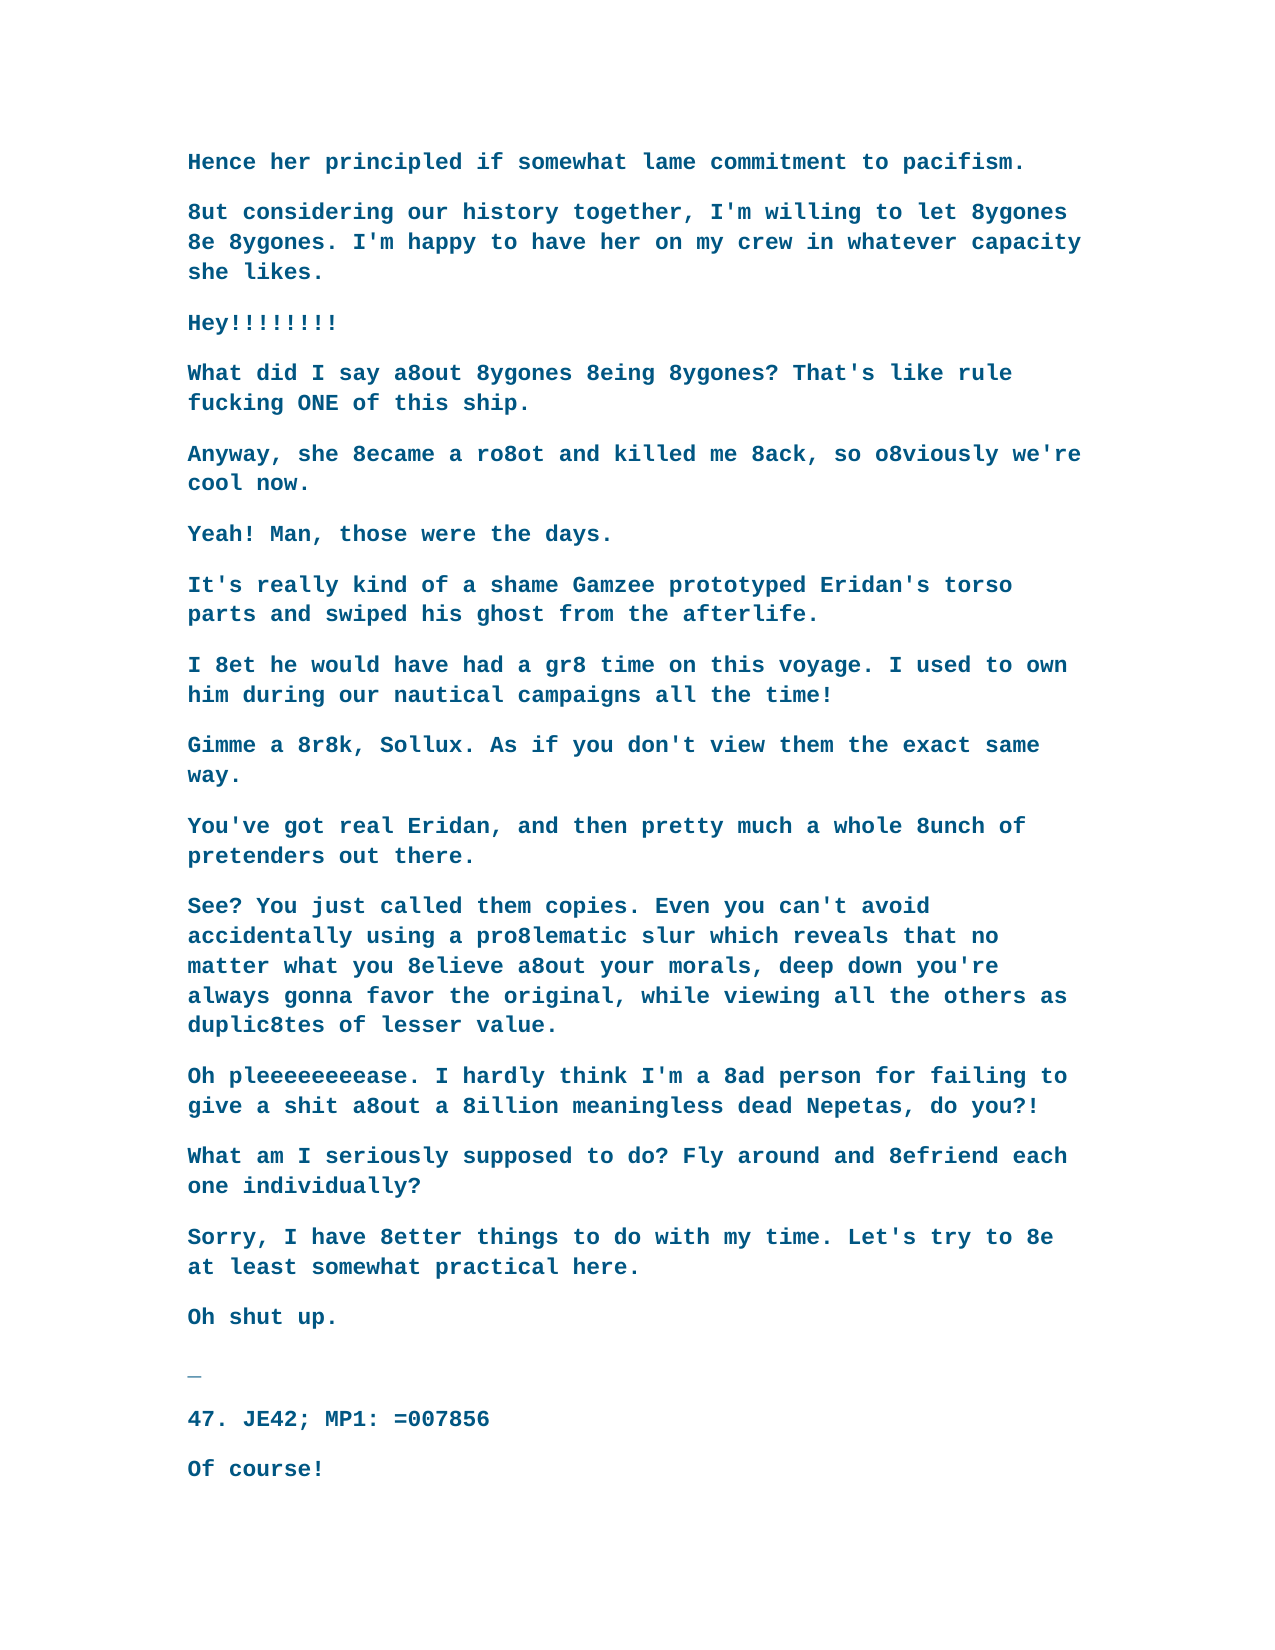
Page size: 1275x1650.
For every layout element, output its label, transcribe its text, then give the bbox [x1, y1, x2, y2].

text What did I say a8out 8ygones 8eing 8ygones? That's like rule fucking ONE of this ship. [187, 361, 1087, 417]
text What am I seriously supposed to do? Fly around and 8efriend each one individually? [187, 1145, 1087, 1201]
text Anyway, she 8ecame a ro8ot and killed me 8ack, so o8viously we're cool now. [187, 442, 1087, 498]
text Hey!!!!!!!! [187, 311, 1087, 337]
text I 8et he would have had a gr8 time on this voyage. I used to own him during our nautical campaigns all the time! [187, 653, 1087, 709]
text Oh shut up. [187, 1306, 1087, 1332]
text See? You just called them copies. Even you can't avoid accidentally using a pro8lematic slur which reveals that no matter what you 8elieve a8out your morals, deep down you're always gonna favor the original, while viewing all the others as duplic8tes of lesser value. [187, 894, 1087, 1040]
text Hence her principled if somewhat lame commitment to pacifism. [187, 150, 1087, 176]
text Yeah! Man, those were the days. [187, 522, 1087, 548]
text You've got real Eridan, and then pretty much a whole 8unch of pretenders out there. [187, 814, 1087, 870]
text Sorry, I have 8etter things to do with my time. Let's try to 8e at least somewhat practical here. [187, 1225, 1087, 1281]
text _ [187, 1356, 1087, 1382]
text 8ut considering our history together, I'm willing to let 8ygones 8e 8ygones. I'm happy to have her on my crew in whatever capacity she likes. [187, 201, 1087, 286]
text Oh pleeeeeeeease. I hardly think I'm a 8ad person for failing to give a shit a8out a 8illion meaningless dead Nepetas, do you?! [187, 1064, 1087, 1120]
text Gimme a 8r8k, Sollux. As if you don't view them the exact same way. [187, 734, 1087, 789]
text Of course! [187, 1457, 1087, 1483]
text 47. JE42; MP1: =007856 [187, 1407, 1087, 1433]
text It's really kind of a shame Gamzee prototyped Eridan's torso parts and swiped his ghost from the afterlife. [187, 573, 1087, 629]
